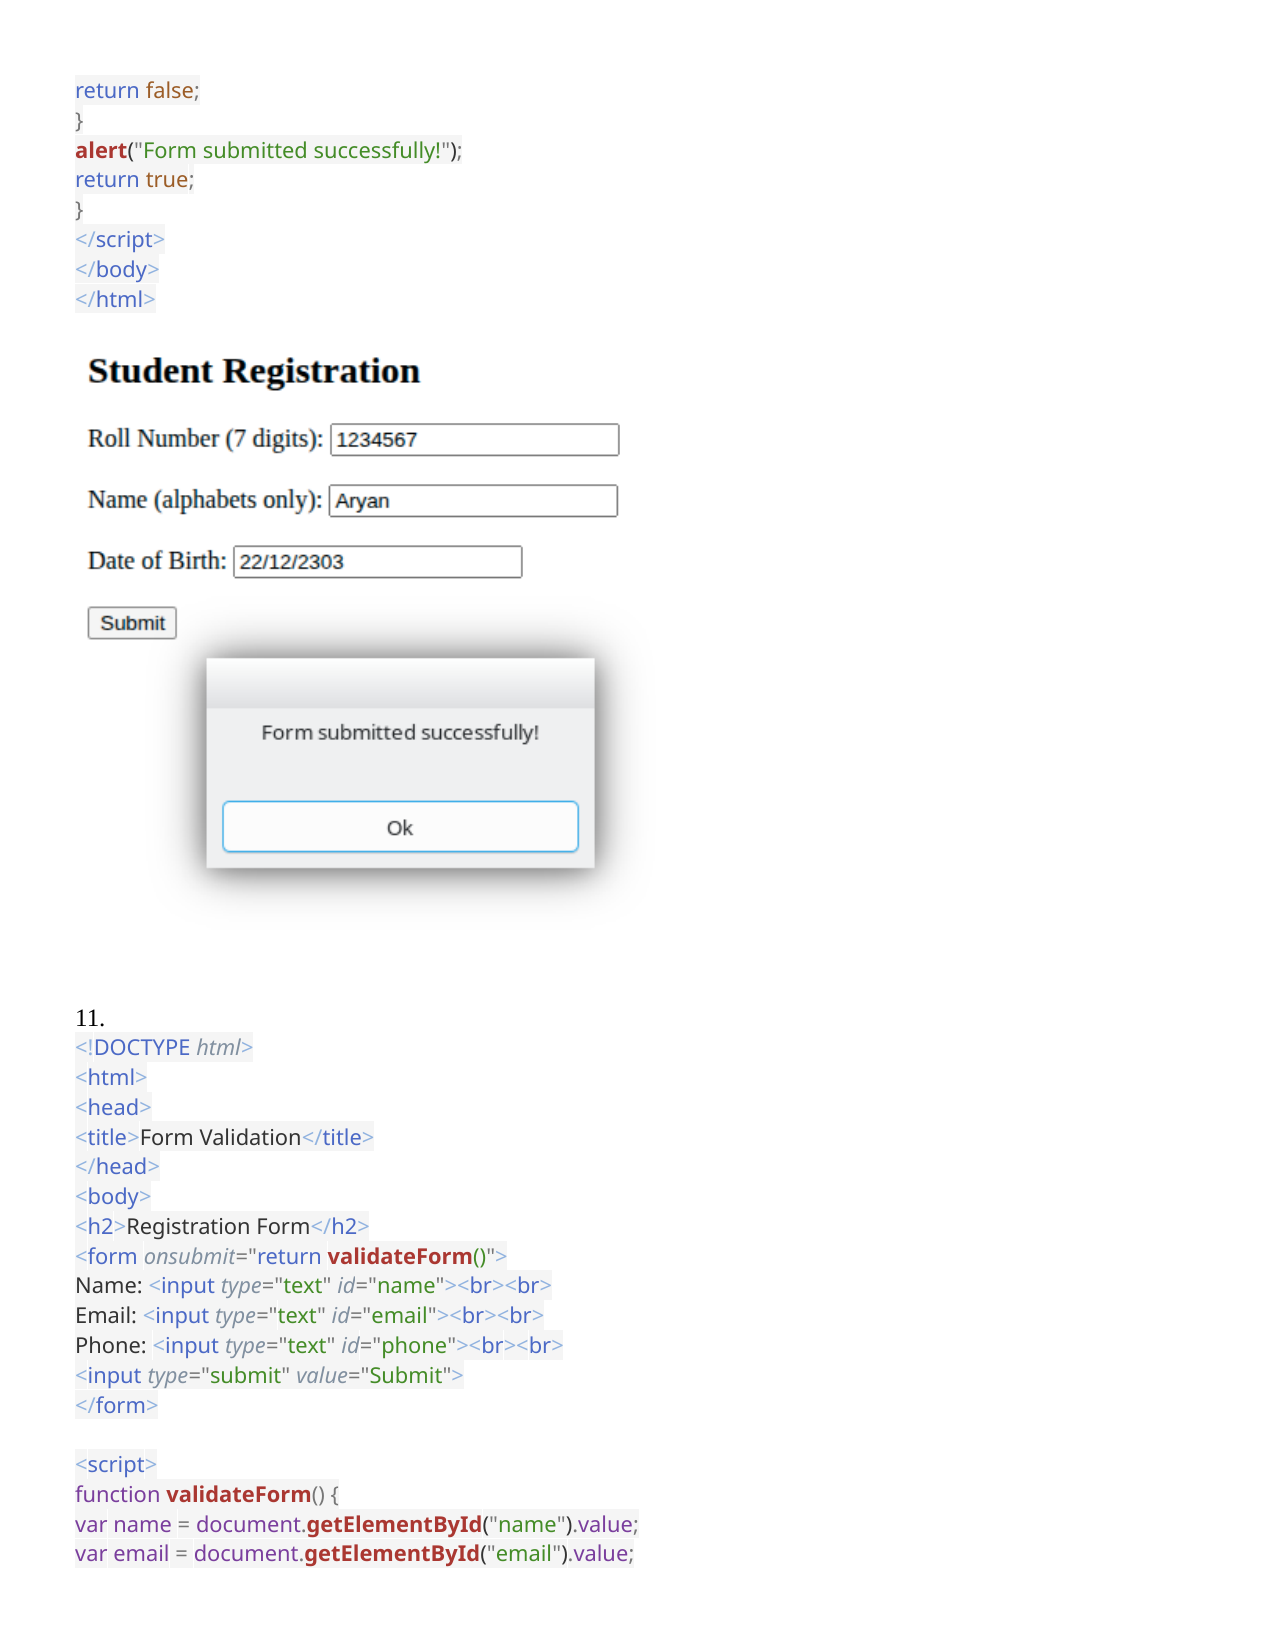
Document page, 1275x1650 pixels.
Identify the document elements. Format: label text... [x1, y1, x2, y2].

text Email: <input type="text" id="email"><br><br> [75, 1300, 1200, 1330]
text <h2>Registration Form</h2> [75, 1211, 1200, 1241]
text <script> [75, 1449, 1200, 1479]
text <html> [75, 1062, 1200, 1092]
text Phone: <input type="text" id="phone"><br><br> [75, 1330, 1200, 1360]
text var name = document.getElementById("name").value; [75, 1509, 1200, 1538]
text </form> [75, 1389, 1200, 1419]
text alert("Form submitted successfully!"); [75, 134, 1200, 164]
text Name: <input type="text" id="name"><br><br> [75, 1270, 1200, 1300]
text </head> [75, 1151, 1200, 1181]
text 11. [75, 1003, 1200, 1032]
text } [75, 194, 1200, 224]
text <head> [75, 1092, 1200, 1121]
text function validateForm() { [75, 1479, 1200, 1509]
text } [75, 105, 1200, 134]
picture [77, 339, 814, 956]
text <input type="submit" value="Submit"> [75, 1360, 1200, 1389]
text <body> [75, 1181, 1200, 1211]
text <form onsubmit="return validateForm()"> [75, 1241, 1200, 1270]
text </script> [75, 224, 1200, 254]
text <title>Form Validation</title> [75, 1121, 1200, 1151]
text return false; [75, 75, 1200, 105]
text return true; [75, 164, 1200, 194]
text </html> [75, 283, 1200, 313]
text <!DOCTYPE html> [75, 1032, 1200, 1062]
text var email = document.getElementById("email").value; [75, 1538, 1200, 1568]
text </body> [75, 254, 1200, 283]
